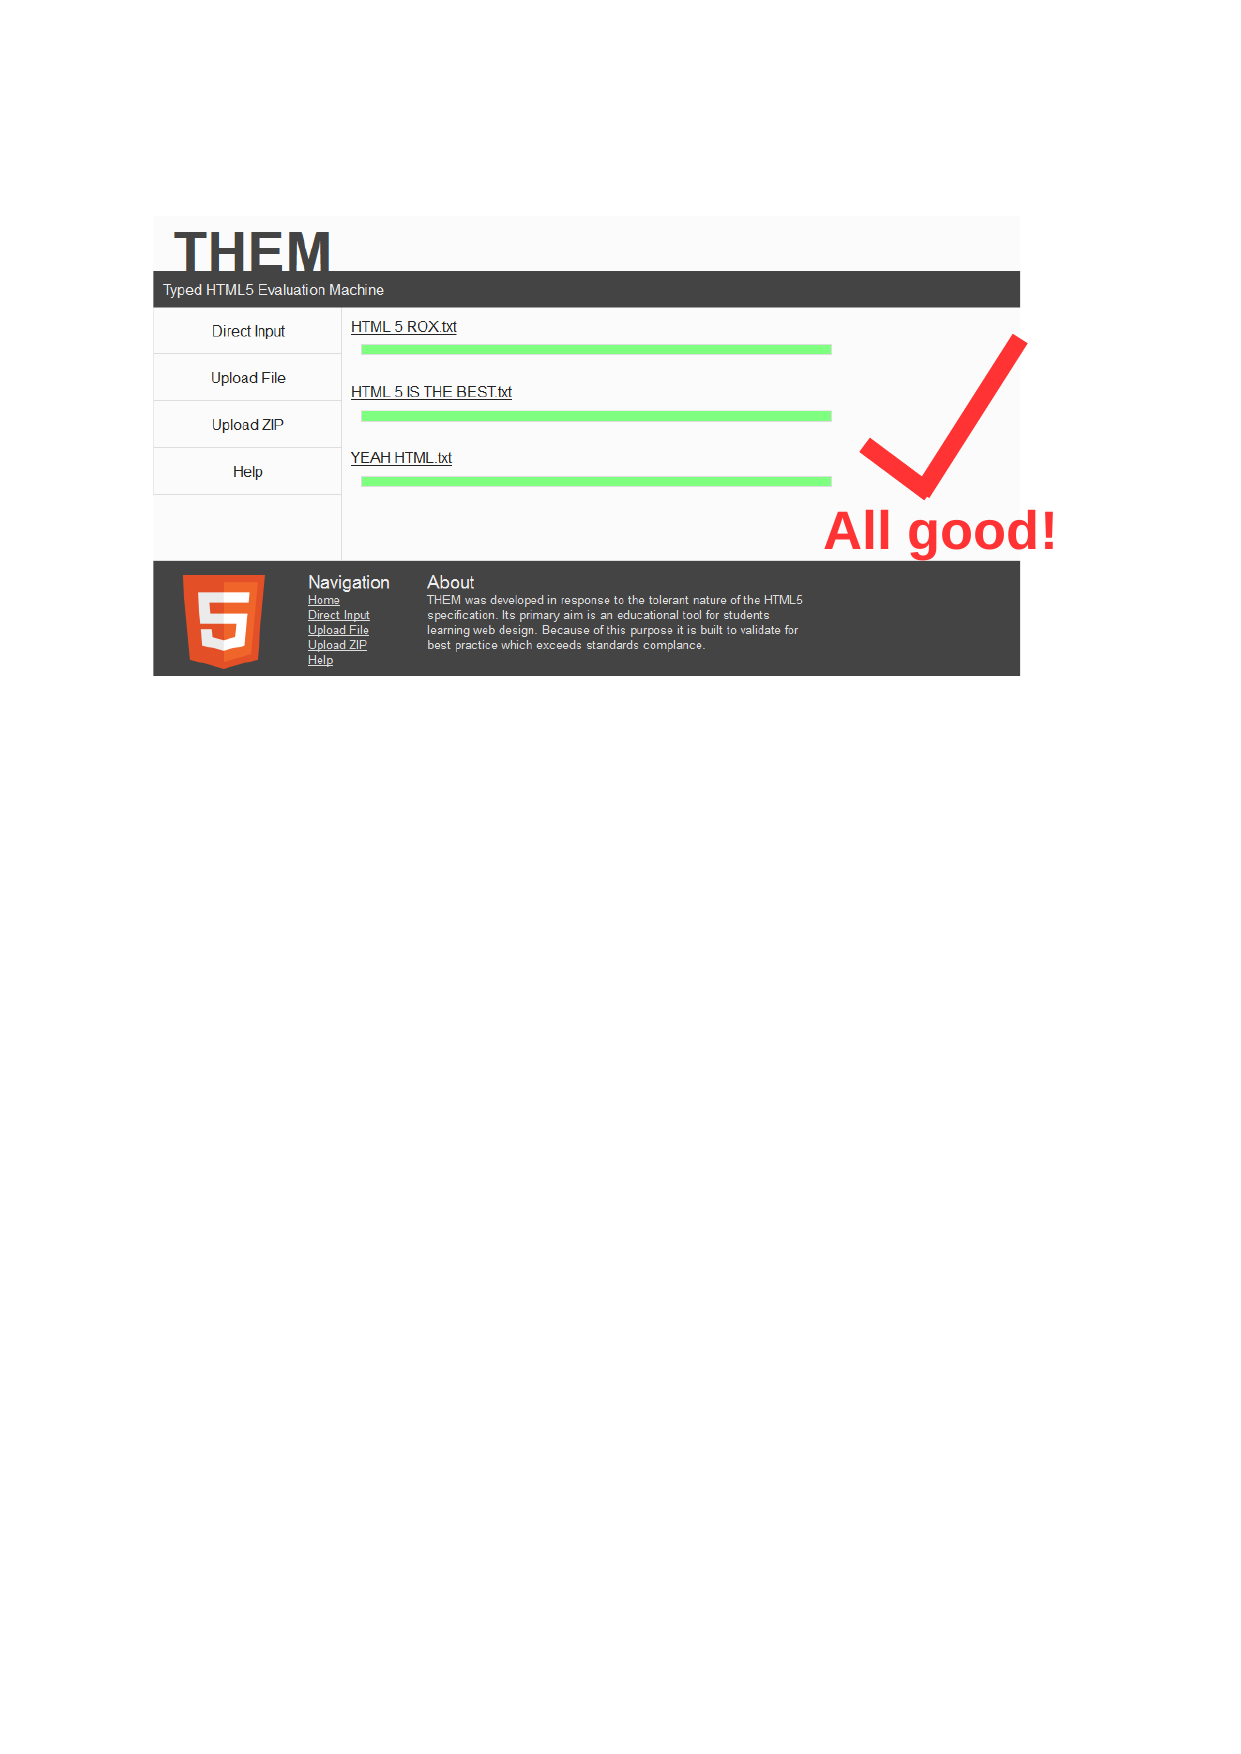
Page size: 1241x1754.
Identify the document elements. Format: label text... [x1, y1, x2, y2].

text All good! [823, 499, 1106, 561]
